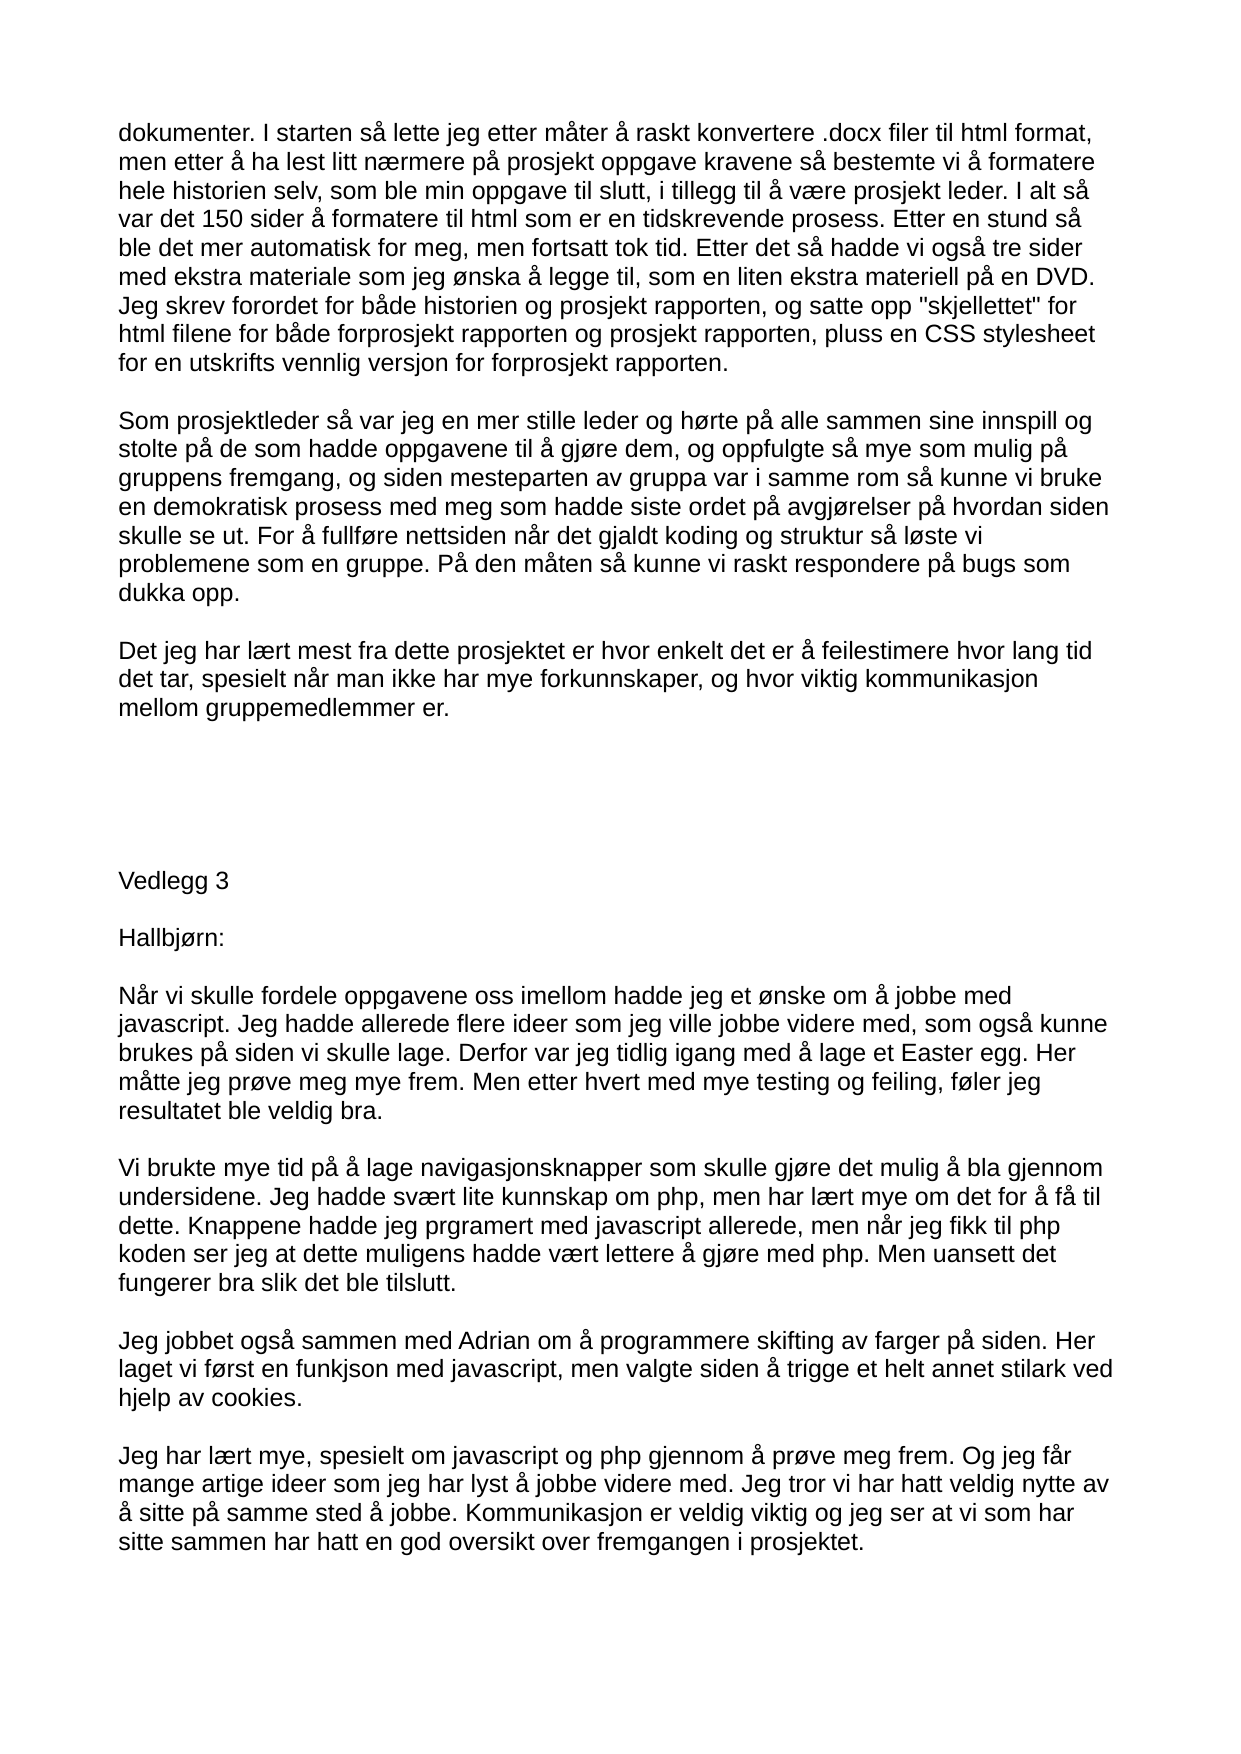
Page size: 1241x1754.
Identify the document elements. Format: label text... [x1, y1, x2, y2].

text Jeg jobbet også sammen med Adrian om å programmere skifting av farger på siden. Her laget vi først en funkjson med javascript, men valgte siden å trigge et helt annet stilark ved hjelp av cookies. [118, 1326, 1122, 1412]
text Hallbjørn: [118, 923, 1122, 952]
text Når vi skulle fordele oppgavene oss imellom hadde jeg et ønske om å jobbe med javascript. Jeg hadde allerede flere ideer som jeg ville jobbe videre med, som også kunne brukes på siden vi skulle lage. Derfor var jeg tidlig igang med å lage et Easter egg. Her måtte jeg prøve meg mye frem. Men etter hvert med mye testing og feiling, føler jeg resultatet ble veldig bra. [118, 981, 1122, 1124]
text Vi brukte mye tid på å lage navigasjonsknapper som skulle gjøre det mulig å bla gjennom undersidene. Jeg hadde svært lite kunnskap om php, men har lært mye om det for å få til dette. Knappene hadde jeg prgramert med javascript allerede, men når jeg fikk til php koden ser jeg at dette muligens hadde vært lettere å gjøre med php. Men uansett det fungerer bra slik det ble tilslutt. [118, 1153, 1122, 1297]
text Jeg har lært mye, spesielt om javascript og php gjennom å prøve meg frem. Og jeg får mange artige ideer som jeg har lyst å jobbe videre med. Jeg tror vi har hatt veldig nytte av å sitte på samme sted å jobbe. Kommunikasjon er veldig viktig og jeg ser at vi som har sitte sammen har hatt en god oversikt over fremgangen i prosjektet. [118, 1441, 1122, 1556]
text Det jeg har lært mest fra dette prosjektet er hvor enkelt det er å feilestimere hvor lang tid det tar, spesielt når man ikke har mye forkunnskaper, og hvor viktig kommunikasjon mellom gruppemedlemmer er. [118, 636, 1122, 722]
text Vedlegg 3 [118, 866, 1122, 894]
text dokumenter. I starten så lette jeg etter måter å raskt konvertere .docx filer til html format, men etter å ha lest litt nærmere på prosjekt oppgave kravene så bestemte vi å formatere hele historien selv, som ble min oppgave til slutt, i tillegg til å være prosjekt leder. I alt så var det 150 sider å formatere til html som er en tidskrevende prosess. Etter en stund så ble det mer automatisk for meg, men fortsatt tok tid. Etter det så hadde vi også tre sider med ekstra materiale som jeg ønska å legge til, som en liten ekstra materiell på en DVD. [118, 118, 1122, 291]
text Som prosjektleder så var jeg en mer stille leder og hørte på alle sammen sine innspill og stolte på de som hadde oppgavene til å gjøre dem, og oppfulgte så mye som mulig på gruppens fremgang, og siden mesteparten av gruppa var i samme rom så kunne vi bruke en demokratisk prosess med meg som hadde siste ordet på avgjørelser på hvordan siden skulle se ut. For å fullføre nettsiden når det gjaldt koding og struktur så løste vi problemene som en gruppe. På den måten så kunne vi raskt respondere på bugs som dukka opp. [118, 406, 1122, 607]
text Jeg skrev forordet for både historien og prosjekt rapporten, og satte opp "skjellettet" for html filene for både forprosjekt rapporten og prosjekt rapporten, pluss en CSS stylesheet for en utskrifts vennlig versjon for forprosjekt rapporten. [118, 291, 1122, 377]
